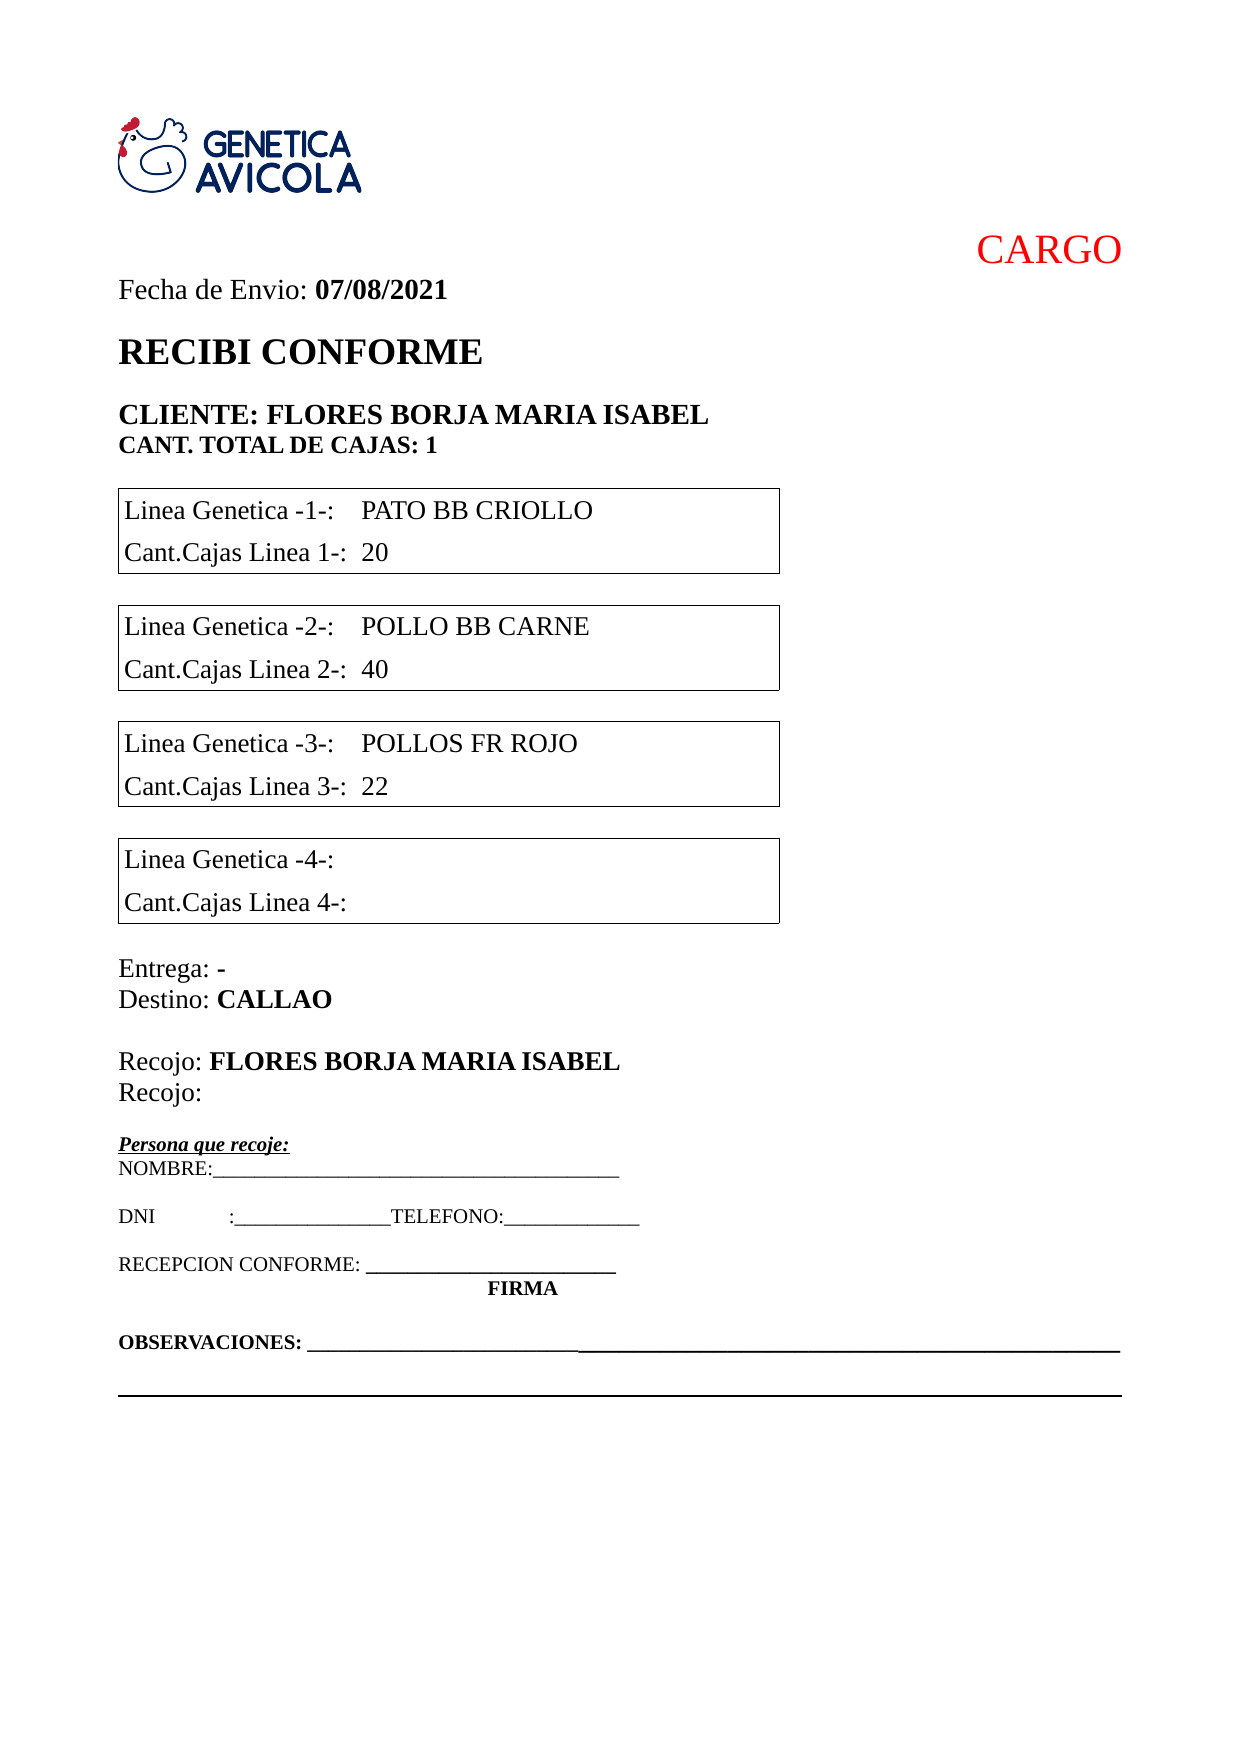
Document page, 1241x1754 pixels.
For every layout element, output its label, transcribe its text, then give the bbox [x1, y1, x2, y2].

table_cell 20 [356, 531, 779, 573]
table_cell [118, 574, 356, 604]
text CLIENTE: FLORES BORJA MARIA ISABEL [118, 397, 1122, 431]
table_cell Linea Genetica -3-: [119, 722, 356, 764]
text RECEPCION CONFORME: ________________________ [118, 1252, 1122, 1276]
text NOMBRE:_______________________________________ [118, 1156, 1122, 1180]
table_cell Cant.Cajas Linea 1-: [119, 531, 356, 573]
text RECIBI CONFORME [118, 330, 1122, 373]
text CARGO [118, 224, 1122, 272]
text Fecha de Envio: 07/08/2021 [118, 272, 1122, 306]
text Destino: CALLAO [118, 983, 1122, 1014]
table_cell Cant.Cajas Linea 3-: [119, 764, 356, 806]
table_cell [356, 691, 779, 721]
table_header PATO BB CRIOLLO [356, 489, 779, 531]
table_cell [356, 839, 779, 880]
text DNI :_______________TELEFONO:_____________ [118, 1204, 1122, 1228]
table_cell [356, 880, 779, 923]
table_cell POLLO BB CARNE [356, 606, 779, 647]
table_cell Cant.Cajas Linea 4-: [119, 880, 356, 923]
text OBSERVACIONES: __________________________________________________________________ [118, 1324, 1122, 1355]
table_header Linea Genetica -1-: [119, 489, 356, 531]
table_cell POLLOS FR ROJO [356, 722, 779, 764]
table_cell [356, 807, 779, 838]
text Recojo: [118, 1076, 1122, 1108]
table_cell Linea Genetica -2-: [119, 606, 356, 647]
table_cell Cant.Cajas Linea 2-: [119, 647, 356, 690]
table_cell [118, 691, 356, 721]
table_cell [118, 807, 356, 838]
text Persona que recoje: [118, 1132, 1122, 1156]
text FIRMA [118, 1276, 1122, 1300]
picture [117, 117, 362, 193]
table_cell [356, 574, 779, 604]
text Recojo: FLORES BORJA MARIA ISABEL [118, 1045, 1122, 1076]
text CANT. TOTAL DE CAJAS: 1 [118, 431, 1122, 459]
text Entrega: - [118, 952, 1122, 983]
table_cell 40 [356, 647, 779, 690]
table_cell Linea Genetica -4-: [119, 839, 356, 880]
table_cell 22 [356, 764, 779, 806]
